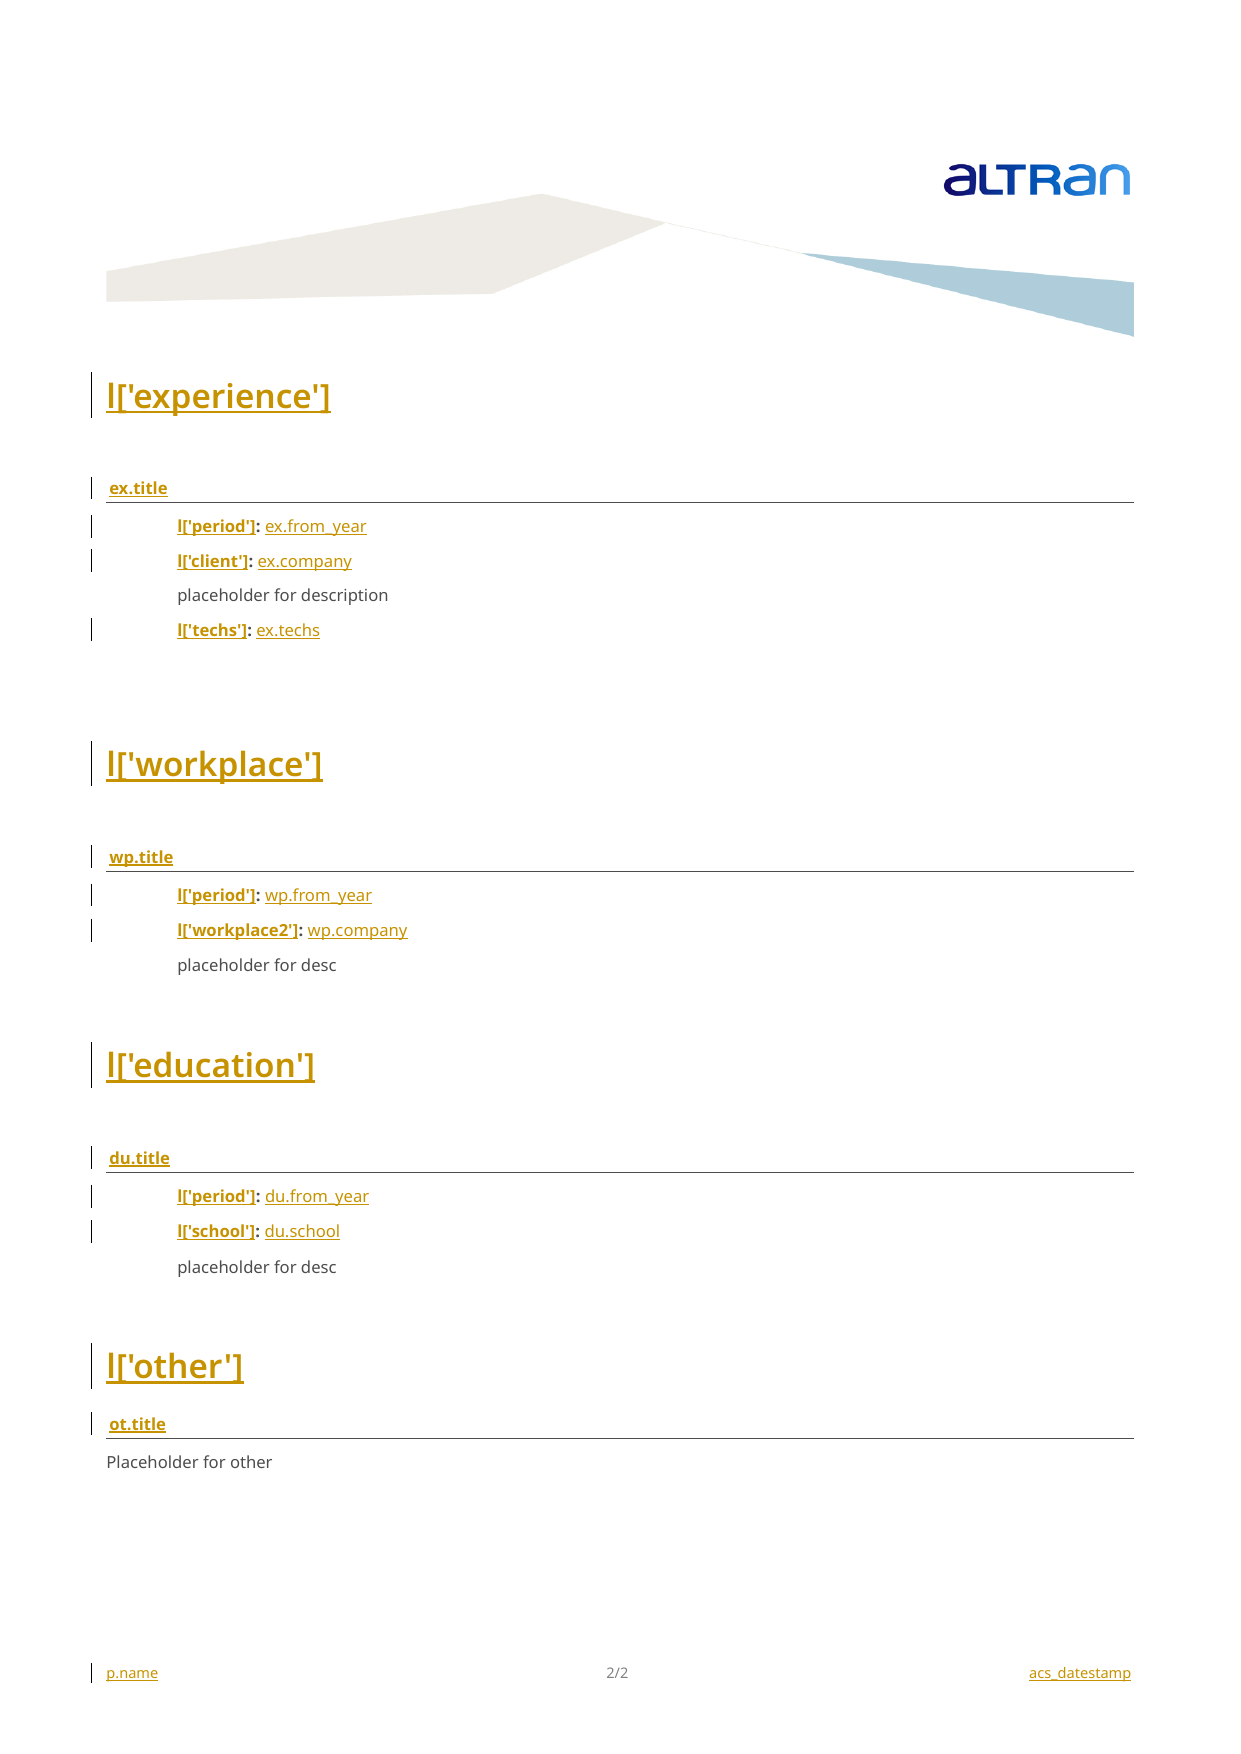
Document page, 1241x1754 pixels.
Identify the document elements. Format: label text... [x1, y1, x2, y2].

text l['techs']: ex.techs [177, 618, 1134, 641]
subtitle l['education'] [106, 1042, 1134, 1088]
subtitle l['workplace'] [106, 741, 1134, 786]
subtitle wp.title [106, 842, 1134, 871]
text l['school']: du.school [177, 1220, 1134, 1243]
subtitle l['other'] [106, 1343, 1134, 1389]
subtitle l['experience'] [106, 373, 1134, 418]
text l['period']: wp.from_year [177, 884, 1134, 906]
text placeholder for desc [177, 954, 1134, 977]
text placeholder for description [177, 584, 1134, 607]
picture [106, 70, 1134, 373]
text Placeholder for other [106, 1451, 1134, 1473]
text placeholder for desc [177, 1255, 1134, 1278]
subtitle ot.title [106, 1409, 1134, 1438]
subtitle du.title [106, 1143, 1134, 1172]
text l['workplace2']: wp.company [177, 919, 1134, 942]
text l['period']: du.from_year [177, 1185, 1134, 1207]
text l['client']: ex.company [177, 549, 1134, 572]
subtitle ex.title [106, 474, 1134, 502]
text l['period']: ex.from_year [177, 515, 1134, 538]
